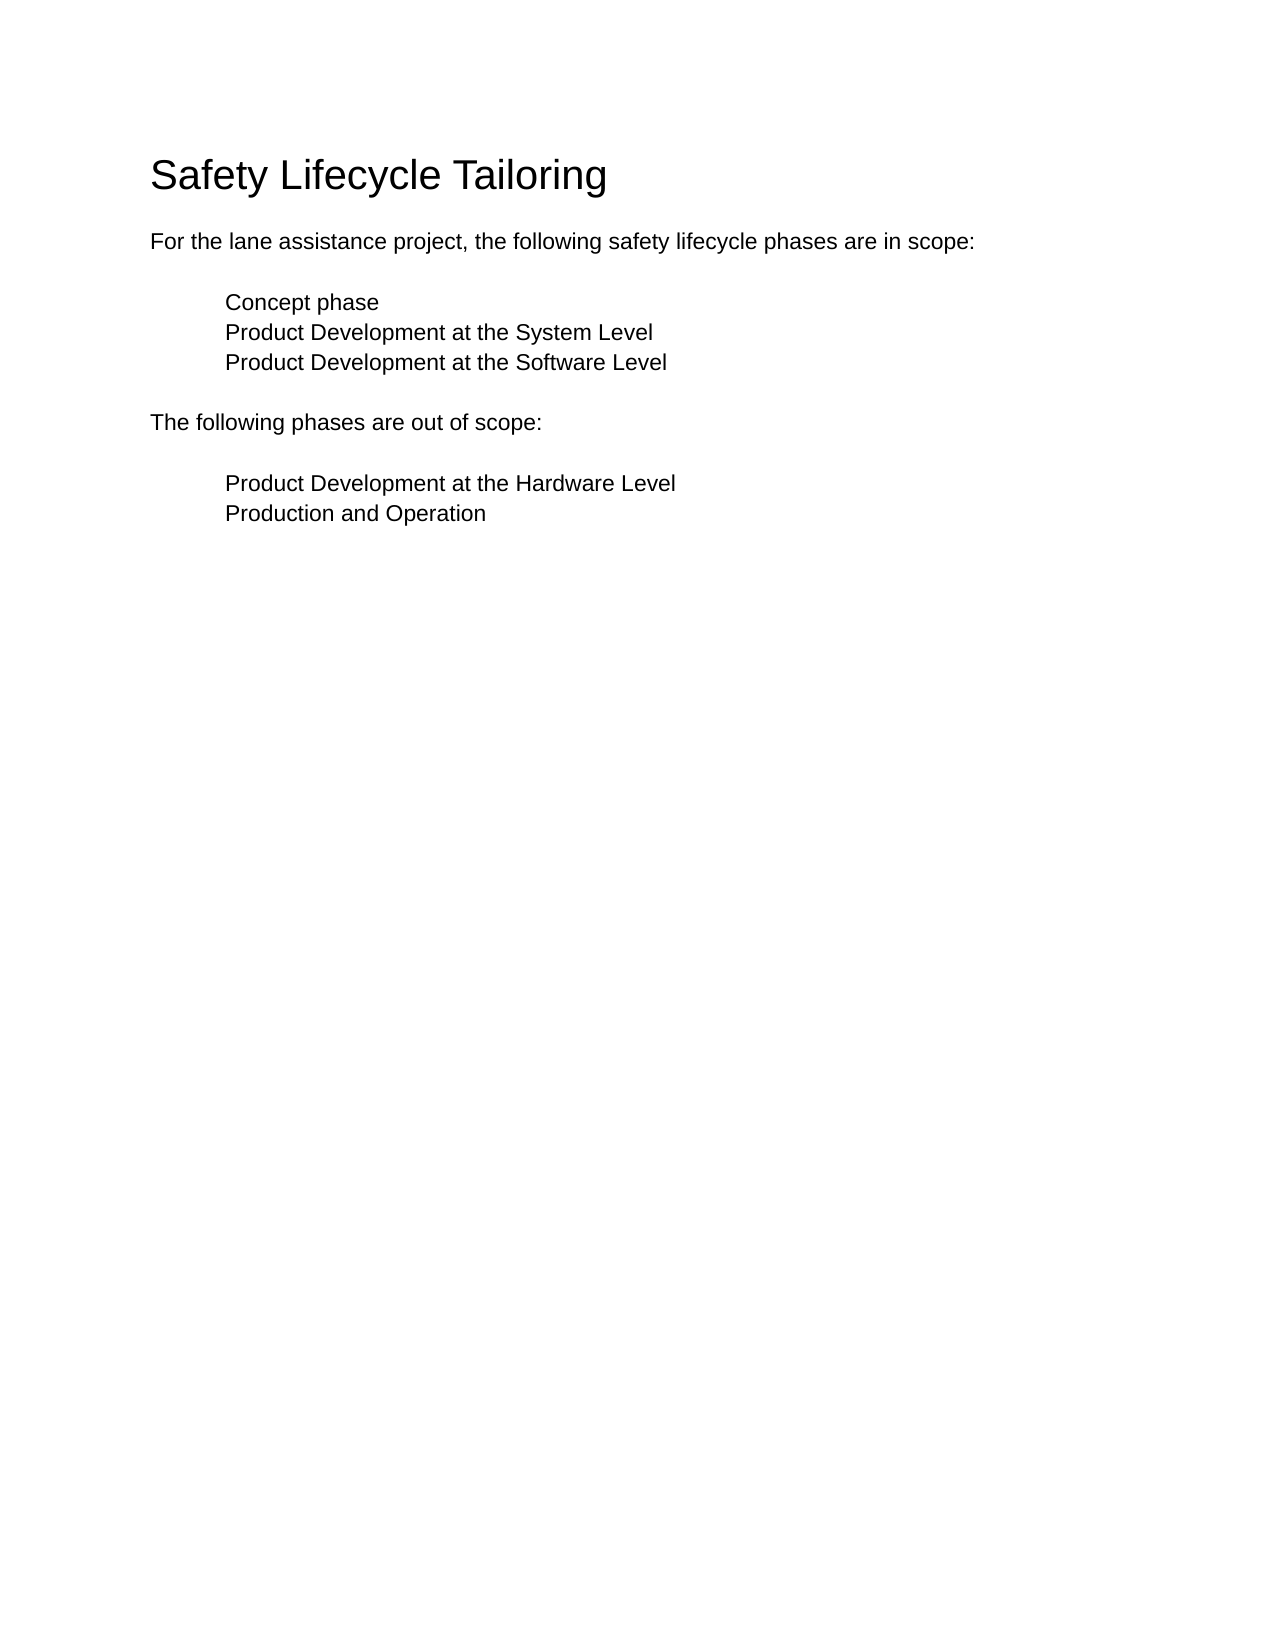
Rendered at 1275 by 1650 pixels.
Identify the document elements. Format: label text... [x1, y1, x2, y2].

text For the lane assistance project, the following safety lifecycle phases are in scope: [150, 228, 1125, 254]
text Product Development at the Software Level [150, 349, 1125, 375]
text Production and Operation [150, 500, 1125, 526]
text Concept phase [150, 288, 1125, 315]
text Product Development at the System Level [150, 319, 1125, 345]
text Product Development at the Hardware Level [150, 470, 1125, 496]
text The following phases are out of scope: [150, 409, 1125, 436]
subtitle Safety Lifecycle Tailoring [150, 150, 1125, 198]
